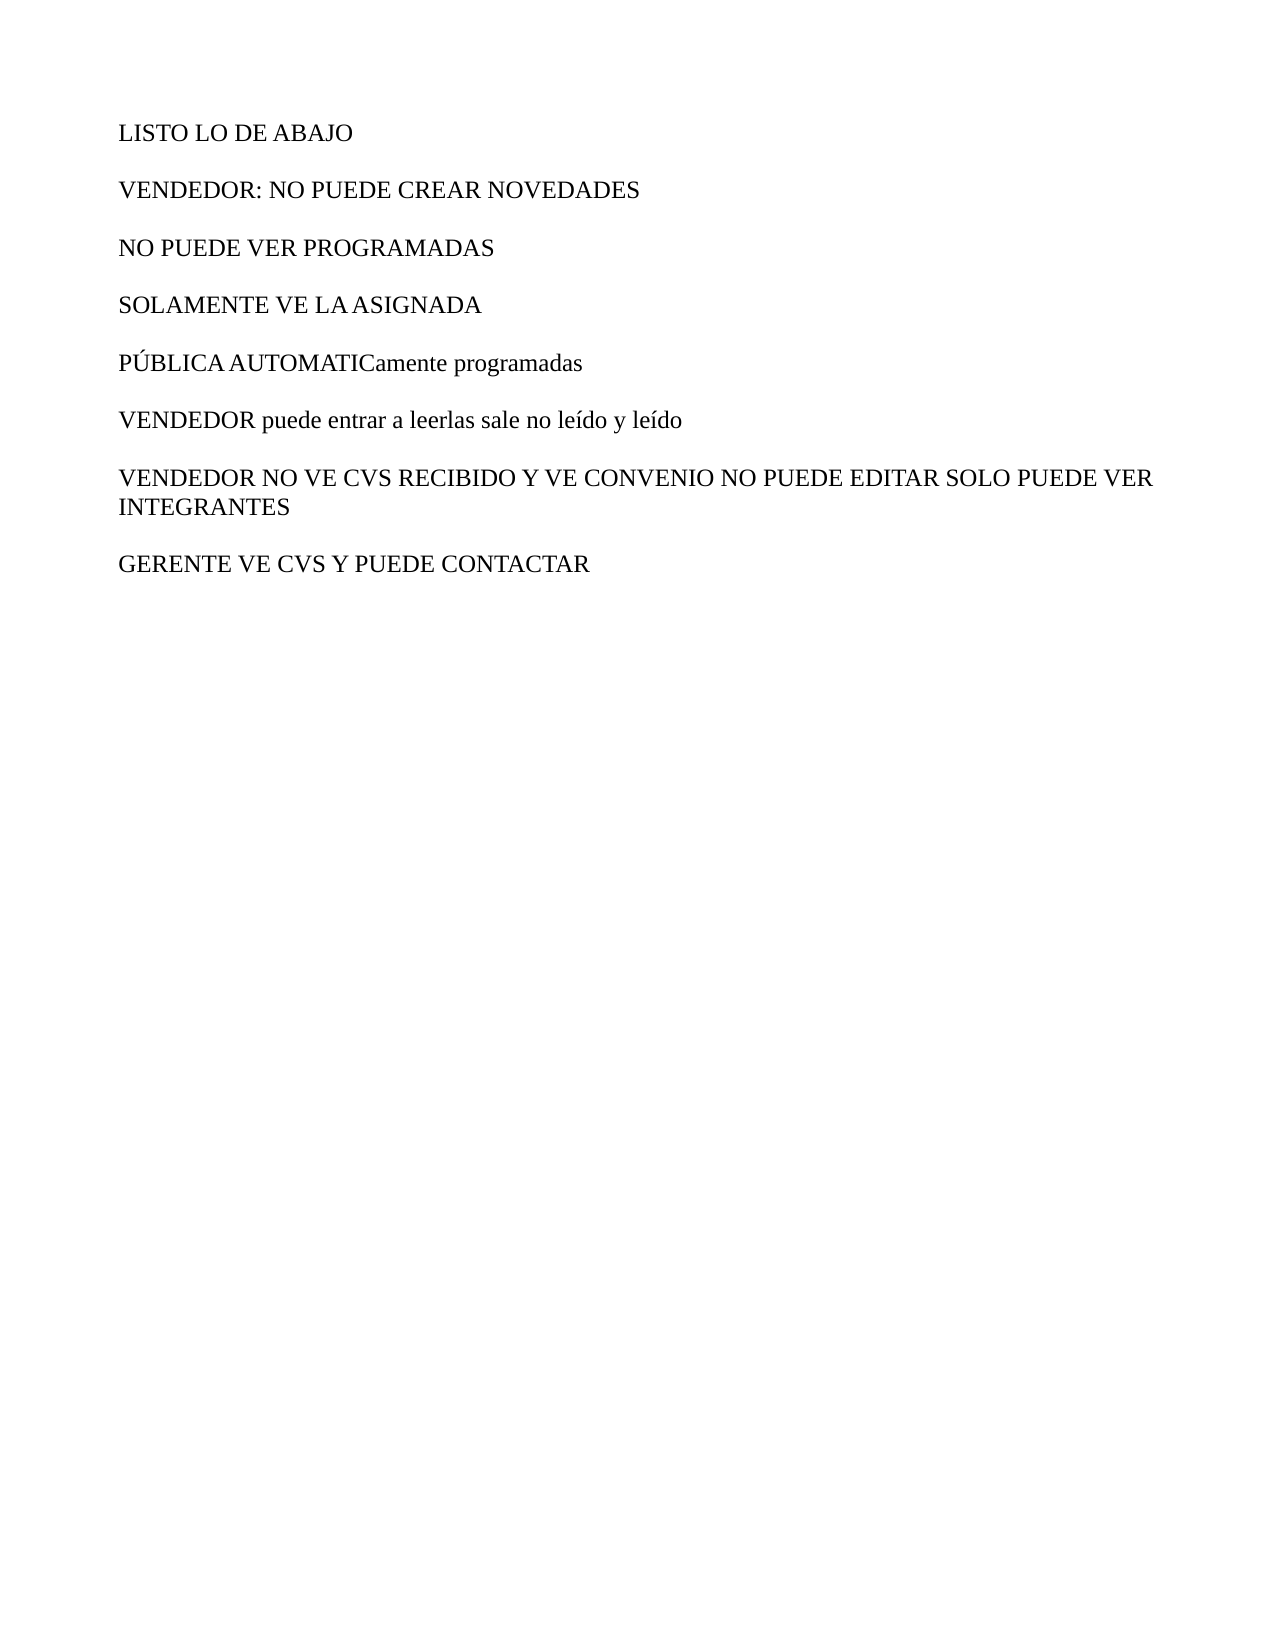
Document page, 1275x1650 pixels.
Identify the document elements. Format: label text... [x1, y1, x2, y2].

text LISTO LO DE ABAJO [118, 118, 1157, 147]
text NO PUEDE VER PROGRAMADAS [118, 233, 1157, 262]
text VENDEDOR: NO PUEDE CREAR NOVEDADES [118, 176, 1157, 204]
text VENDEDOR puede entrar a leerlas sale no leído y leído [118, 406, 1157, 434]
text PÚBLICA AUTOMATICamente programadas [118, 348, 1157, 377]
text GERENTE VE CVS Y PUEDE CONTACTAR [118, 549, 1157, 578]
text SOLAMENTE VE LA ASIGNADA [118, 291, 1157, 319]
text VENDEDOR NO VE CVS RECIBIDO Y VE CONVENIO NO PUEDE EDITAR SOLO PUEDE VER INTEGRANTES [118, 463, 1157, 521]
